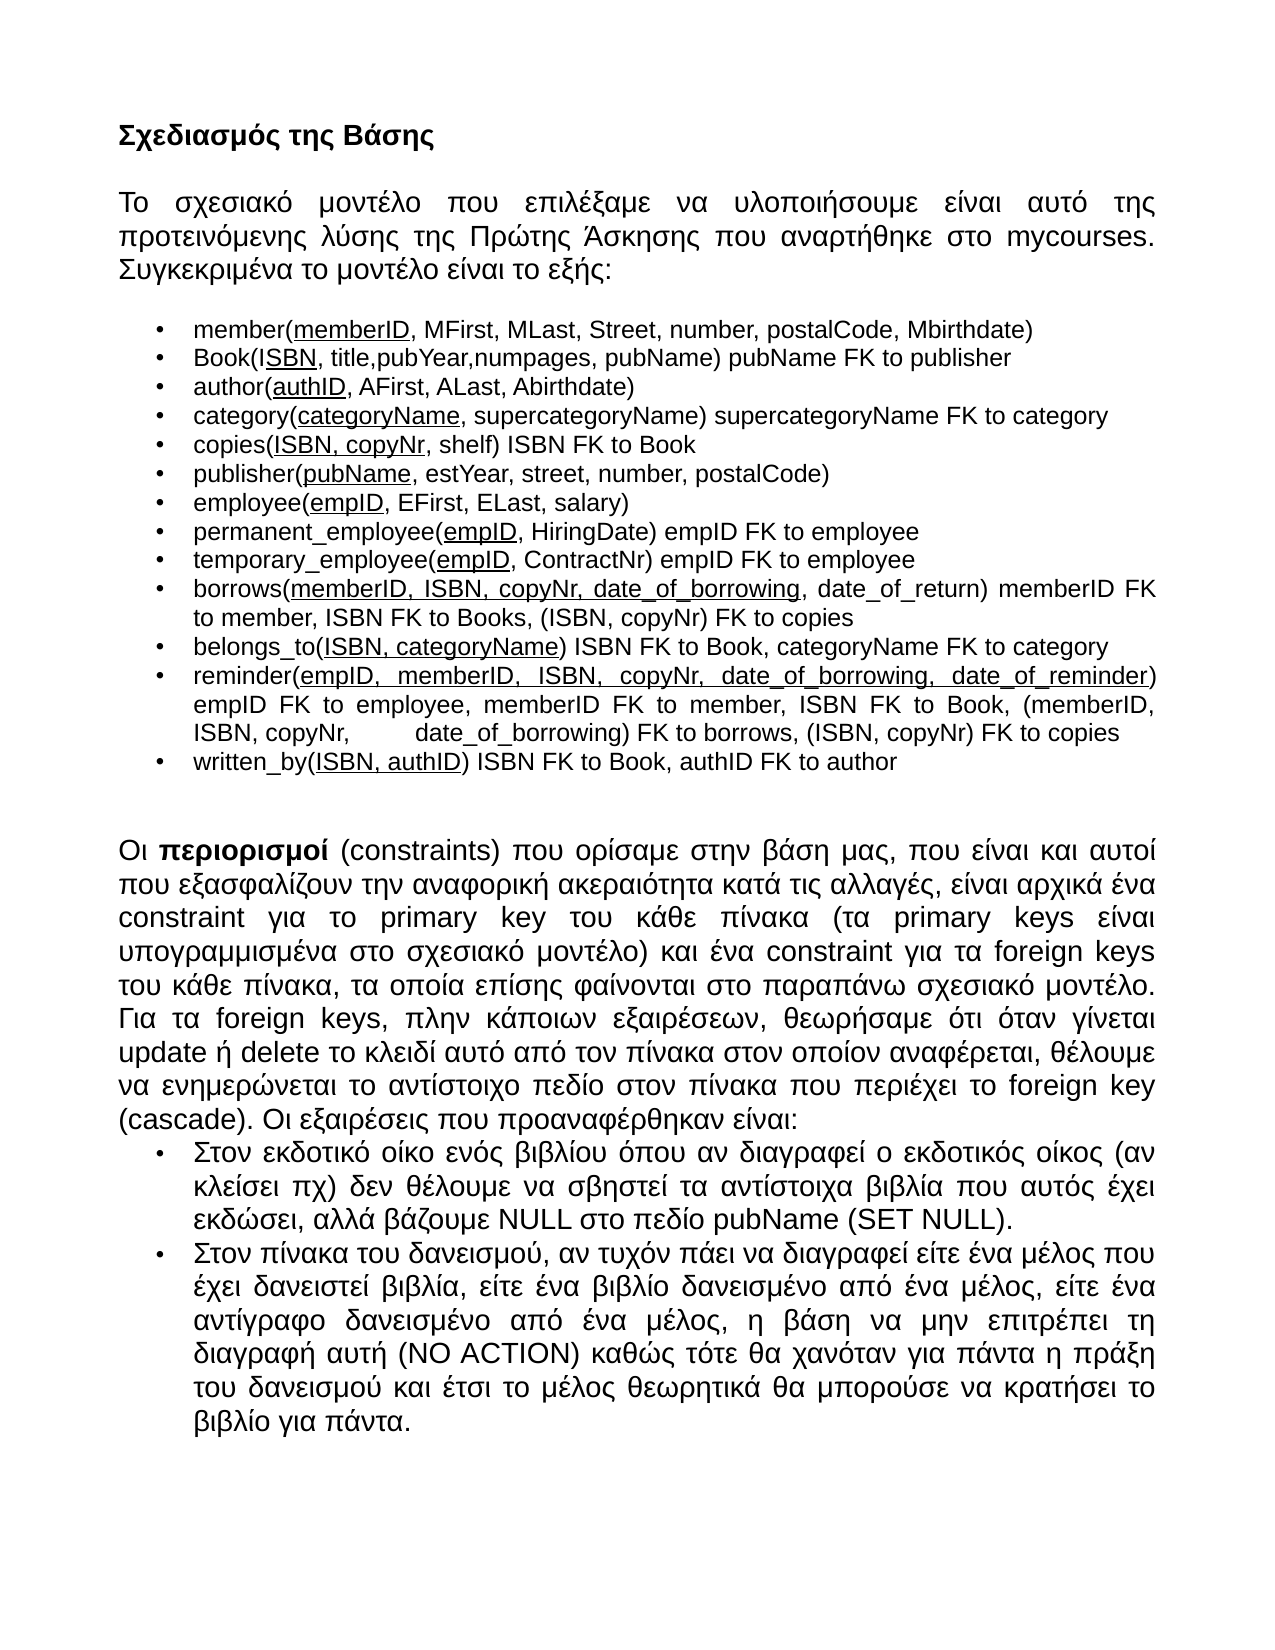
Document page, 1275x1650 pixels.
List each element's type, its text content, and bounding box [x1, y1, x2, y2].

text Το σχεσιακό μοντέλο που επιλέξαμε να υλοποιήσουμε είναι αυτό της προτεινόμενης λύσης της Πρώτης Άσκησης που αναρτήθηκε στο mycourses. Συγκεκριμένα το μοντέλο είναι το εξής: [118, 185, 1157, 286]
list copies(ISBN, copyNr, shelf) ISBN FK to Book [156, 430, 1157, 459]
list category(categoryName, supercategoryName) supercategoryName FK to category [156, 401, 1157, 430]
list member(memberID, MFirst, MLast, Street, number, postalCode, Mbirthdate) [156, 314, 1157, 343]
list reminder(empID, memberID, ISBN, copyNr, date_of_borrowing, date_of_reminder) empID FK to employee, memberID FK to member, ISBN FK to Book, (memberID, ISBN, copyNr, date_of_borrowing) FK to borrows, (ISBN, copyNr) FK to copies [156, 661, 1157, 747]
text Οι περιορισμοί (constraints) που ορίσαμε στην βάση μας, που είναι και αυτοί που εξασφαλίζουν την αναφορική ακεραιότητα κατά τις αλλαγές, είναι αρχικά ένα constraint για το primary key του κάθε πίνακα (τα primary keys είναι υπογραμμισμένα στο σχεσιακό μοντέλο) και ένα constraint για τα foreign keys του κάθε πίνακα, τα οποία επίσης φαίνονται στο παραπάνω σχεσιακό μοντέλο. Για τα foreign keys, πλην κάποιων εξαιρέσεων, θεωρήσαμε ότι όταν γίνεται update ή delete το κλειδί αυτό από τον πίνακα στον οποίον αναφέρεται, θέλουμε να ενημερώνεται το αντίστοιχο πεδίο στον πίνακα που περιέχει το foreign key (cascade). Οι εξαιρέσεις που προαναφέρθηκαν είναι: [118, 833, 1157, 1135]
list author(authID, AFirst, ALast, Abirthdate) [156, 372, 1157, 401]
list Book(ISBN, title,pubYear,numpages, pubName) pubName FK to publisher [156, 343, 1157, 372]
list employee(empID, EFirst, ELast, salary) [156, 488, 1157, 517]
list publisher(pubName, estYear, street, number, postalCode) [156, 459, 1157, 488]
list permanent_employee(empID, HiringDate) empID FK to employee [156, 517, 1157, 545]
list Στον εκδοτικό οίκο ενός βιβλίου όπου αν διαγραφεί ο εκδοτικός οίκος (αν κλείσει πχ) δεν θέλουμε να σβηστεί τα αντίστοιχα βιβλία που αυτός έχει εκδώσει, αλλά βάζουμε NULL στο πεδίο pubName (SET NULL). [156, 1135, 1157, 1236]
text Σχεδιασμός της Βάσης [118, 118, 1157, 152]
list borrows(memberID, ISBN, copyNr, date_of_borrowing, date_of_return) memberID FK to member, ISBN FK to Books, (ISBN, copyNr) FK to copies [156, 574, 1157, 632]
list Στον πίνακα του δανεισμού, αν τυχόν πάει να διαγραφεί είτε ένα μέλος που έχει δανειστεί βιβλία, είτε ένα βιβλίο δανεισμένο από ένα μέλος, είτε ένα αντίγραφο δανεισμένο από ένα μέλος, η βάση να μην επιτρέπει τη διαγραφή αυτή (NO ACTION) καθώς τότε θα χανόταν για πάντα η πράξη του δανεισμού και έτσι το μέλος θεωρητικά θα μπορούσε να κρατήσει το βιβλίο για πάντα. [156, 1236, 1157, 1437]
list belongs_to(ISBN, categoryName) ISBN FK to Book, categoryName FK to category [156, 632, 1157, 661]
list written_by(ISBN, authID) ISBN FK to Book, authID FK to author [156, 747, 1157, 776]
list temporary_employee(empID, ContractNr) empID FK to employee [156, 545, 1157, 574]
